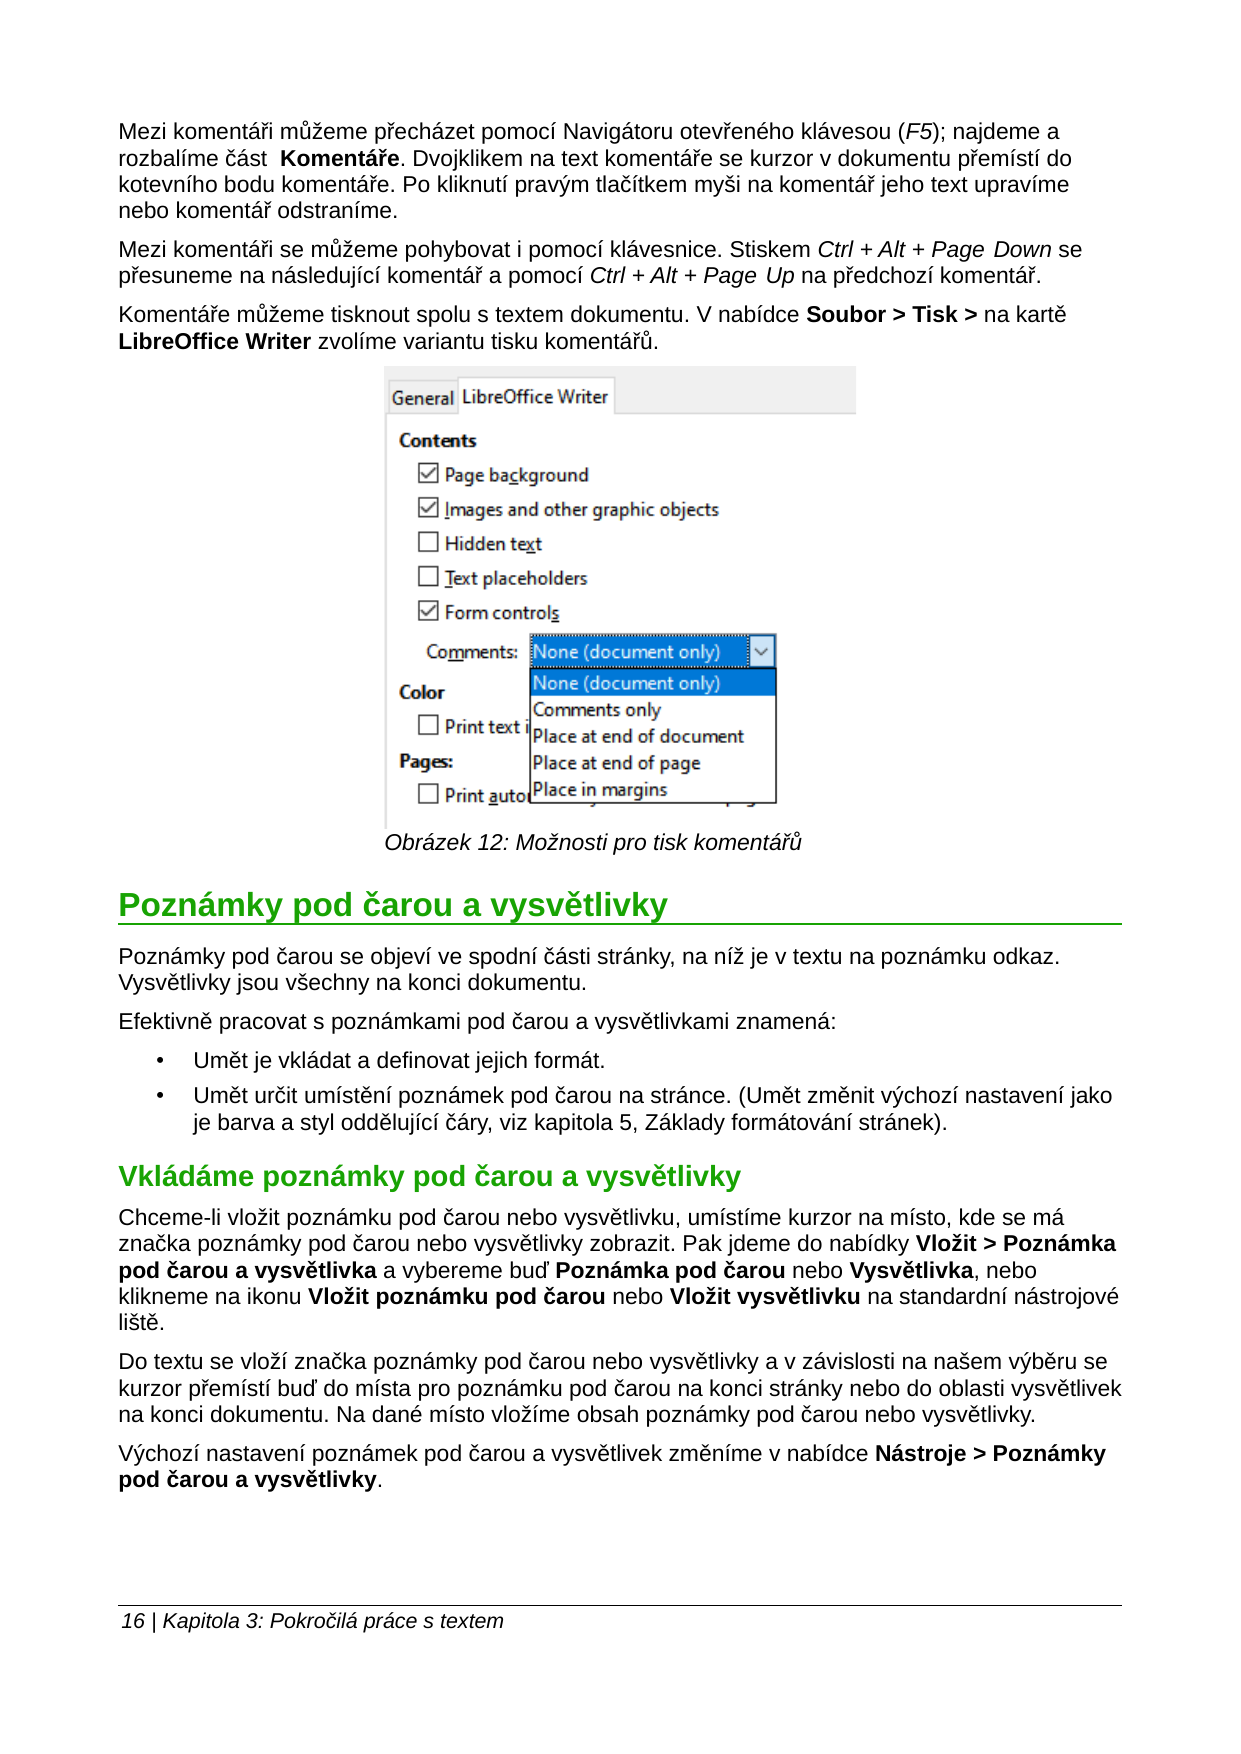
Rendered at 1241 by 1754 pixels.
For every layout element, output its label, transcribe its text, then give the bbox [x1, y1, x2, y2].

text Chceme-li vložit poznámku pod čarou nebo vysvětlivku, umístíme kurzor na místo, kde se má značka poznámky pod čarou nebo vysvětlivky zobrazit. Pak jdeme do nabídky Vložit > Poznámka pod čarou a vysvětlivka a vybereme buď Poznámka pod čarou nebo Vysvětlivka, nebo klikneme na ikonu Vložit poznámku pod čarou nebo Vložit vysvětlivku na standardní nástrojové liště. [118, 1204, 1122, 1336]
subtitle Vkládáme poznámky pod čarou a vysvětlivky [118, 1159, 1122, 1192]
text Do textu se vloží značka poznámky pod čarou nebo vysvětlivky a v závislosti na našem výběru se kurzor přemístí buď do místa pro poznámku pod čarou na konci stránky nebo do oblasti vysvětlivek na konci dokumentu. Na dané místo vložíme obsah poznámky pod čarou nebo vysvětlivky. [118, 1348, 1122, 1427]
text Poznámky pod čarou se objeví ve spodní části stránky, na níž je v textu na poznámku odkaz. Vysvětlivky jsou všechny na konci dokumentu. [118, 943, 1122, 996]
text Komentáře můžeme tisknout spolu s textem dokumentu. V nabídce Soubor > Tisk > na kartě LibreOffice Writer zvolíme variantu tisku komentářů. [118, 301, 1122, 354]
text Výchozí nastavení poznámek pod čarou a vysvětlivek změníme v nabídce Nástroje > Poznámky pod čarou a vysvětlivky. [118, 1440, 1122, 1492]
list Umět je vkládat a definovat jejich formát. [156, 1047, 1122, 1073]
list Efektivně pracovat s poznámkami pod čarou a vysvětlivkami znamená: [118, 1008, 1122, 1034]
list Umět určit umístění poznámek pod čarou na stránce. (Umět změnit výchozí nastavení jako je barva a styl oddělující čáry, viz kapitola 5, Základy formátování stránek). [156, 1082, 1122, 1135]
picture [384, 366, 857, 829]
text Mezi komentáři se můžeme pohybovat i pomocí klávesnice. Stiskem Ctrl + Alt + Page Down se přesuneme na následující komentář a pomocí Ctrl + Alt + Page Up na předchozí komentář. [118, 236, 1122, 289]
text Mezi komentáři můžeme přecházet pomocí Navigátoru otevřeného klávesou (F5); najdeme a rozbalíme část Komentáře. Dvojklikem na text komentáře se kurzor v dokumentu přemístí do kotevního bodu komentáře. Po kliknutí pravým tlačítkem myši na komentář jeho text upravíme nebo komentář odstraníme. [118, 118, 1122, 223]
subtitle Poznámky pod čarou a vysvětlivky [118, 885, 1122, 923]
text Obrázek 12: Možnosti pro tisk komentářů [384, 829, 856, 855]
